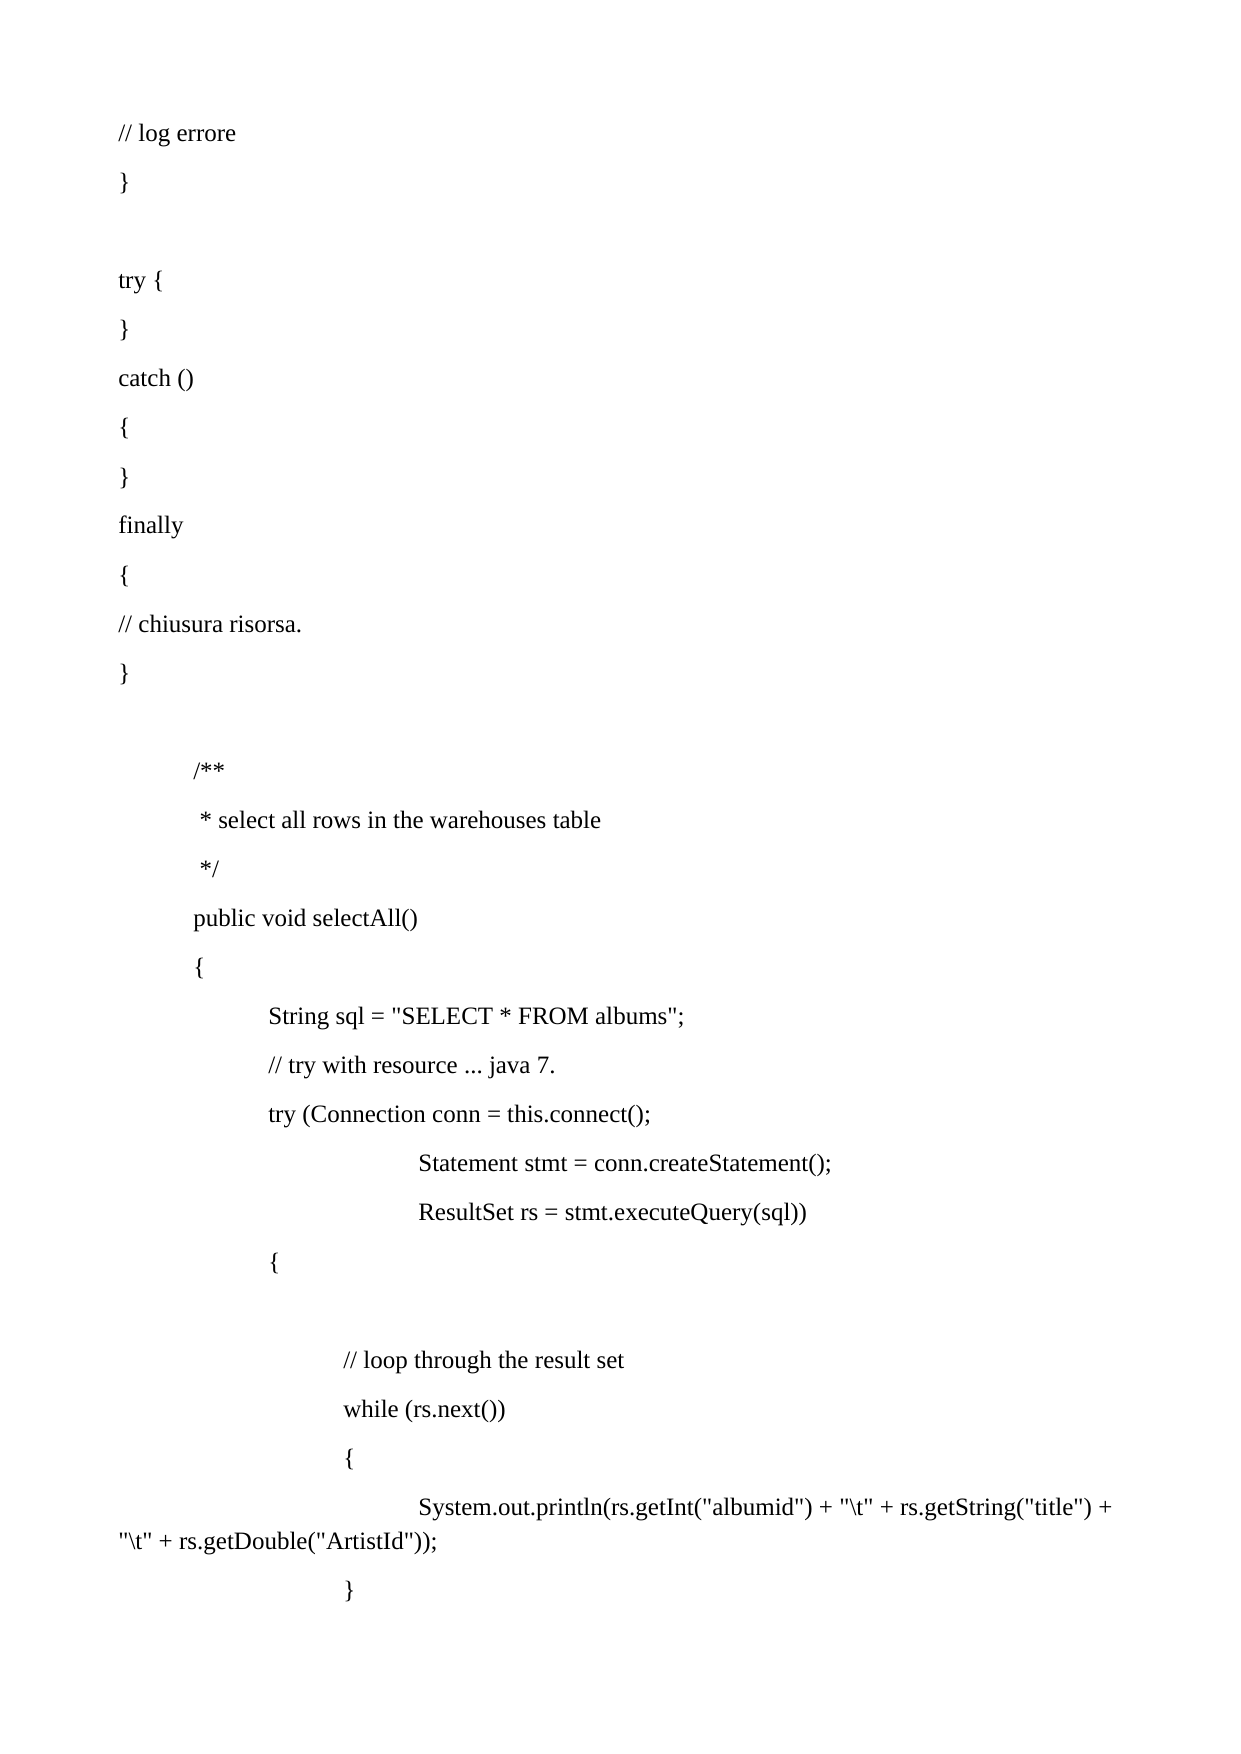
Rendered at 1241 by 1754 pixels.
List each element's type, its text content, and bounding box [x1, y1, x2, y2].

text public void selectAll() [118, 903, 1122, 932]
text { [118, 412, 1122, 441]
text { [118, 952, 1122, 981]
text } [118, 167, 1122, 196]
text { [118, 560, 1122, 588]
text // chiusura risorsa. [118, 609, 1122, 637]
text /** [118, 756, 1122, 785]
text { [118, 1443, 1122, 1472]
text { [118, 1247, 1122, 1275]
text try (Connection conn = this.connect(); [118, 1099, 1122, 1128]
text } [118, 1575, 1122, 1604]
text catch () [118, 363, 1122, 392]
text // log errore [118, 118, 1122, 147]
text Statement stmt = conn.createStatement(); [118, 1148, 1122, 1177]
text finally [118, 511, 1122, 539]
text */ [118, 854, 1122, 883]
text } [118, 462, 1122, 490]
text while (rs.next()) [118, 1394, 1122, 1422]
text try { [118, 265, 1122, 294]
text } [118, 658, 1122, 687]
text // loop through the result set [118, 1345, 1122, 1373]
text } [118, 314, 1122, 343]
text // try with resource ... java 7. [118, 1050, 1122, 1079]
text System.out.println(rs.getInt("albumid") + "\t" + rs.getString("title") + "\t" + rs.getDouble("ArtistId")); [118, 1492, 1122, 1555]
text String sql = "SELECT * FROM albums"; [118, 1001, 1122, 1030]
text ResultSet rs = stmt.executeQuery(sql)) [118, 1197, 1122, 1226]
text * select all rows in the warehouses table [118, 805, 1122, 834]
